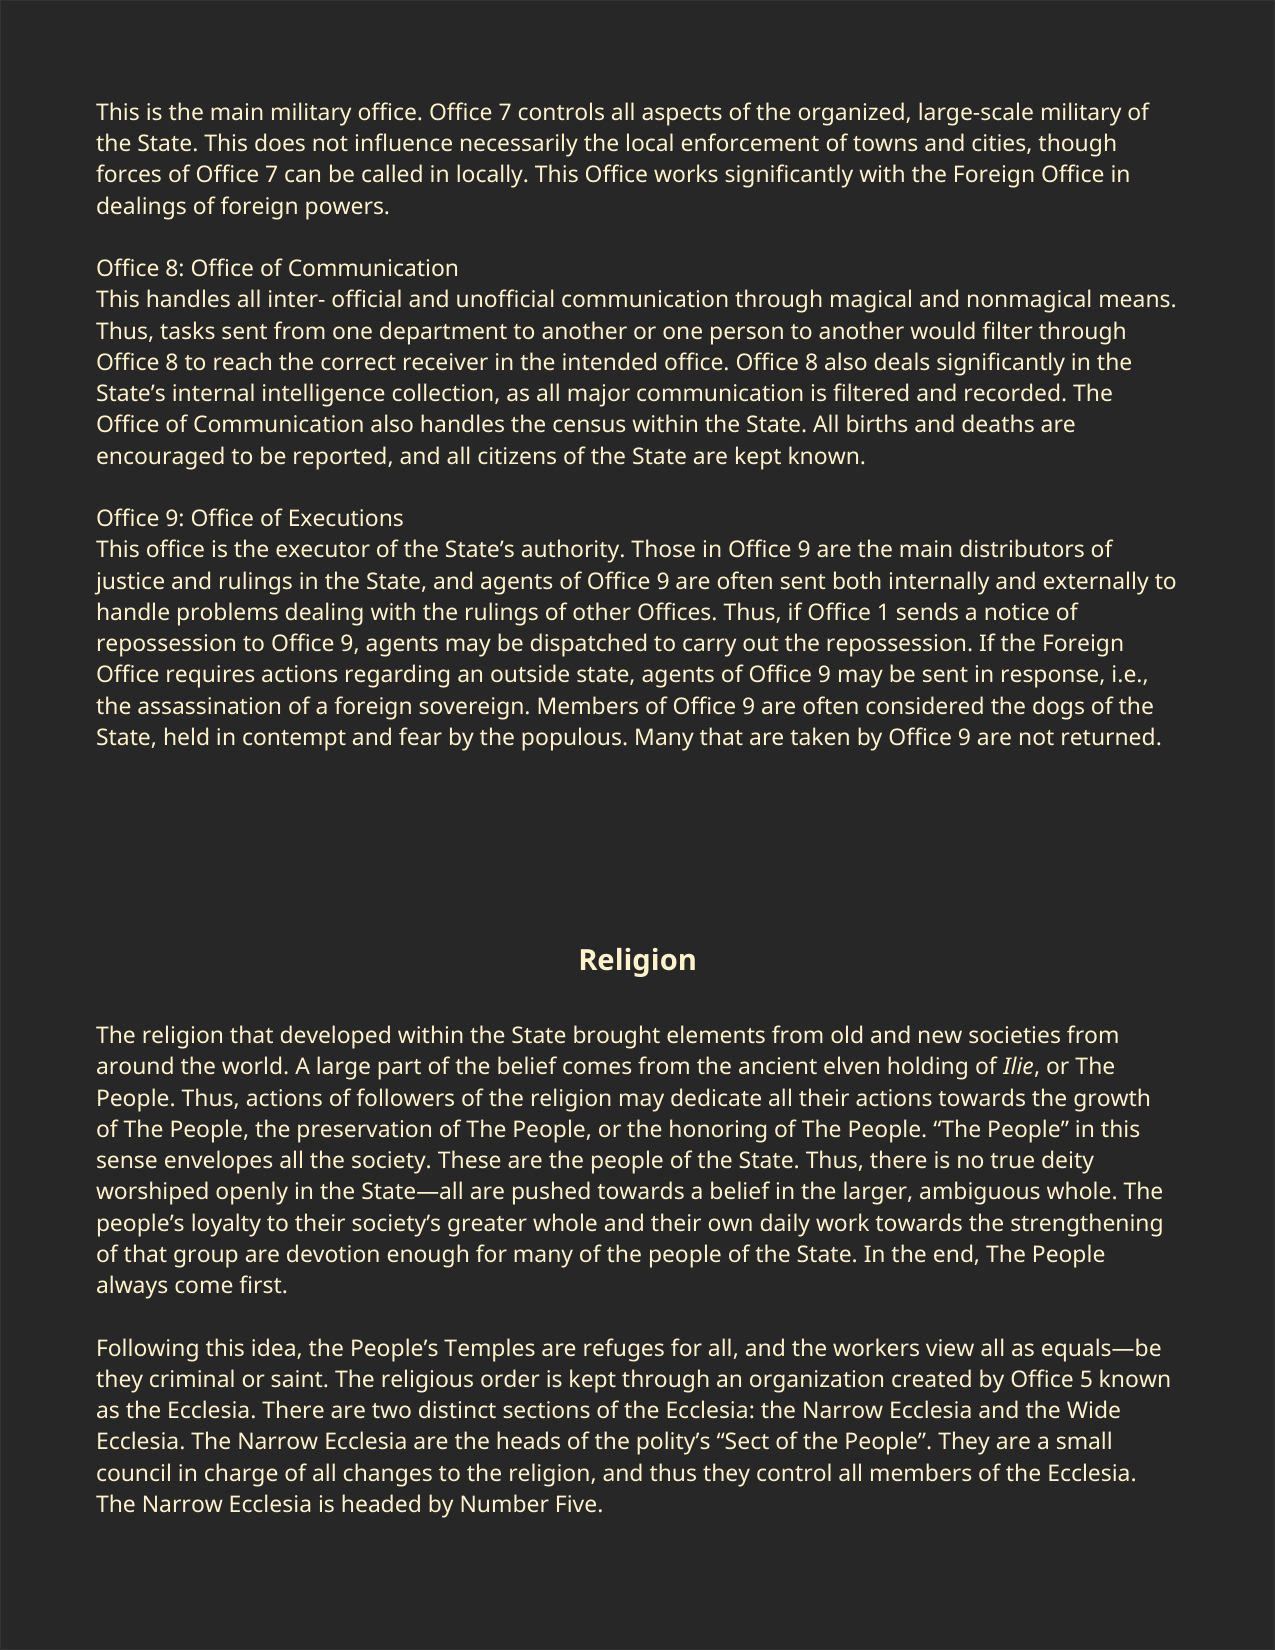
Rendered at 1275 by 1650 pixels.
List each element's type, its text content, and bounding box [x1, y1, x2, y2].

text Office 8: Office of Communication [96, 252, 1179, 283]
text This handles all inter- official and unofficial communication through magical and nonmagical means. Thus, tasks sent from one department to another or one person to another would filter through Office 8 to reach the correct receiver in the intended office. Office 8 also deals significantly in the State’s internal intelligence collection, as all major communication is filtered and recorded. The Office of Communication also handles the census within the State. All births and deaths are encouraged to be reported, and all citizens of the State are kept known. [96, 283, 1179, 471]
text The religion that developed within the State brought elements from old and new societies from around the world. A large part of the belief comes from the ancient elven holding of Ilie, or The People. Thus, actions of followers of the religion may dedicate all their actions towards the growth of The People, the preservation of The People, or the honoring of The People. “The People” in this sense envelopes all the society. These are the people of the State. Thus, there is no true deity worshiped openly in the State—all are pushed towards a belief in the larger, ambiguous whole. The people’s loyalty to their society’s greater whole and their own daily work towards the strengthening of that group are devotion enough for many of the people of the State. In the end, The People always come first. [96, 1019, 1179, 1300]
text Office 9: Office of Executions [96, 502, 1179, 533]
text Religion [96, 939, 1179, 979]
text Following this idea, the People’s Temples are refuges for all, and the workers view all as equals—be they criminal or saint. The religious order is kept through an organization created by Office 5 known as the Ecclesia. There are two distinct sections of the Ecclesia: the Narrow Ecclesia and the Wide Ecclesia. The Narrow Ecclesia are the heads of the polity’s “Sect of the People”. They are a small council in charge of all changes to the religion, and thus they control all members of the Ecclesia. The Narrow Ecclesia is headed by Number Five. [96, 1331, 1179, 1519]
text This office is the executor of the State’s authority. Those in Office 9 are the main distributors of justice and rulings in the State, and agents of Office 9 are often sent both internally and externally to handle problems dealing with the rulings of other Offices. Thus, if Office 1 sends a notice of repossession to Office 9, agents may be dispatched to carry out the repossession. If the Foreign Office requires actions regarding an outside state, agents of Office 9 may be sent in response, i.e., the assassination of a foreign sovereign. Members of Office 9 are often considered the dogs of the State, held in contempt and fear by the populous. Many that are taken by Office 9 are not returned. [96, 533, 1179, 752]
text This is the main military office. Office 7 controls all aspects of the organized, large-scale military of the State. This does not influence necessarily the local enforcement of towns and cities, though forces of Office 7 can be called in locally. This Office works significantly with the Foreign Office in dealings of foreign powers. [96, 96, 1179, 221]
